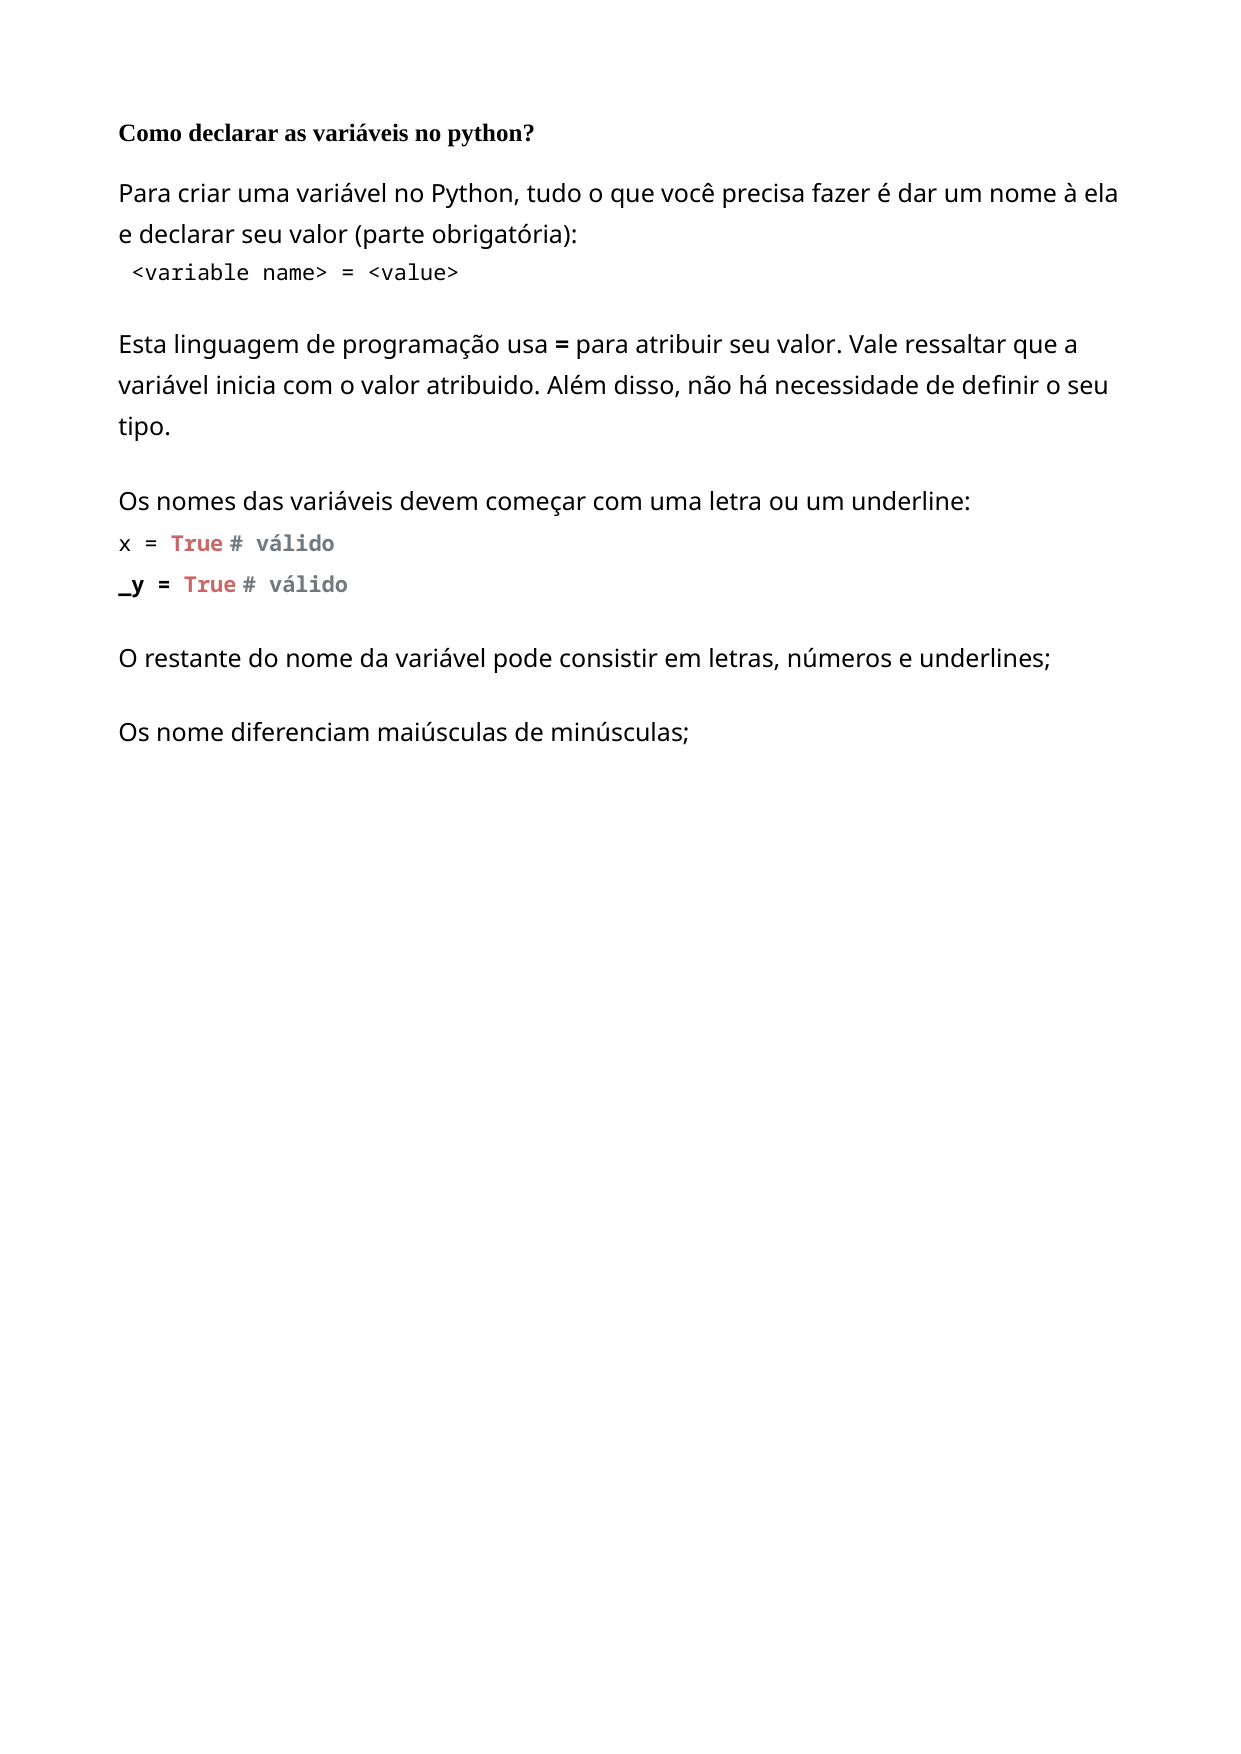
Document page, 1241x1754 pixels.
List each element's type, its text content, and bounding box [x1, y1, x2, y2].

text Como declarar as variáveis no python? [118, 118, 1122, 147]
text <variable name> = <value> [118, 257, 1122, 287]
text x = True # válido [118, 524, 1122, 558]
text Para criar uma variável no Python, tudo o que você precisa fazer é dar um nome à ela e declarar seu valor (parte obrigatória): [118, 176, 1122, 251]
text Os nomes das variáveis devem começar com uma letra ou um underline: [118, 484, 1122, 518]
text Esta linguagem de programação usa = para atribuir seu valor. Vale ressaltar que a variável inicia com o valor atribuido. Além disso, não há necessidade de definir o seu tipo. [118, 327, 1122, 443]
text Os nome diferenciam maiúsculas de minúsculas; [118, 715, 1122, 749]
text _y = True # válido [118, 565, 1122, 599]
text O restante do nome da variável pode consistir em letras, números e underlines; [118, 640, 1122, 674]
